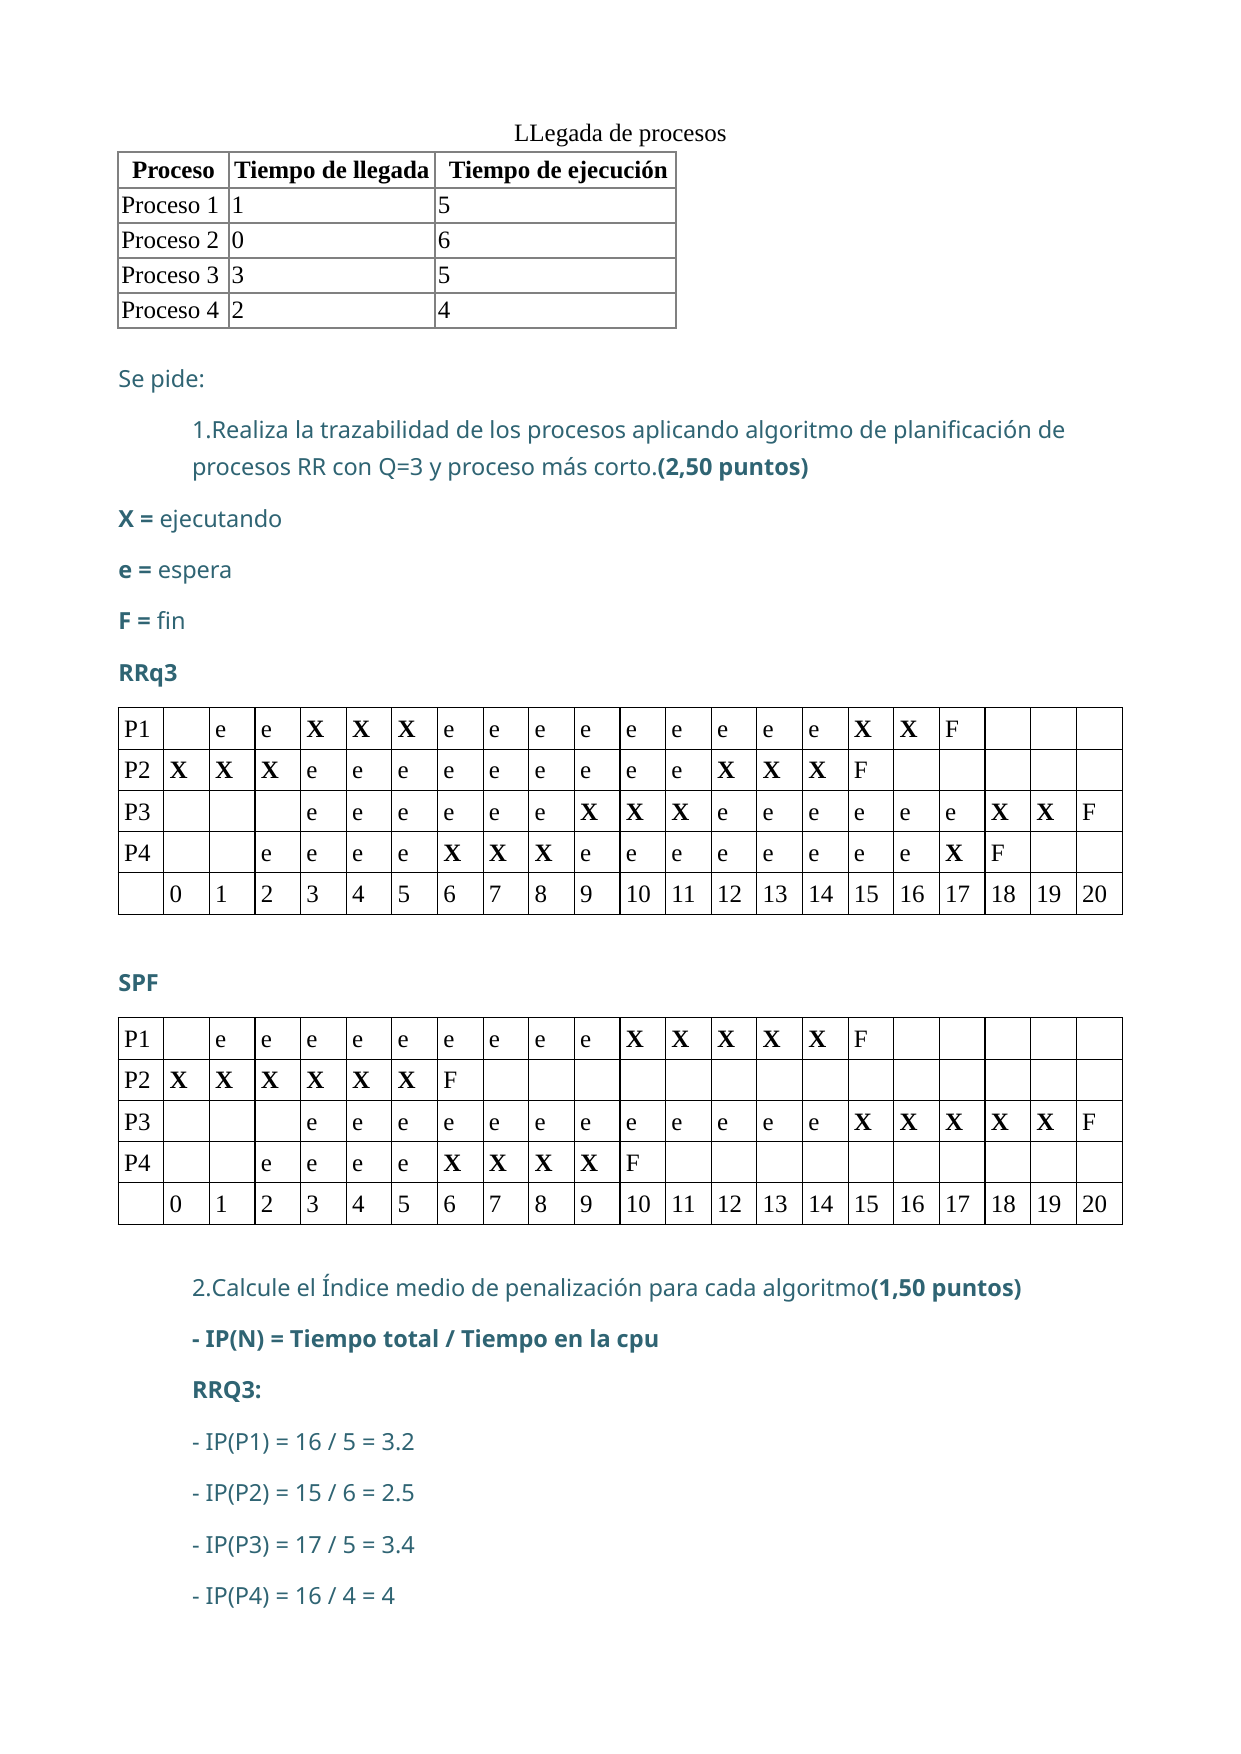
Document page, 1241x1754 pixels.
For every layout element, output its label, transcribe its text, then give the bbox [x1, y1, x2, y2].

table_cell e [392, 1142, 437, 1182]
table_cell [210, 791, 254, 831]
table_cell X [438, 832, 483, 872]
table_cell e [575, 832, 619, 872]
table_cell 11 [666, 873, 711, 913]
table_cell 17 [940, 873, 984, 913]
table_cell [484, 1060, 528, 1100]
table_cell [1077, 1060, 1122, 1100]
table_header e [803, 708, 848, 748]
table_header X [849, 708, 893, 748]
table_cell P2 [119, 1060, 163, 1100]
table_cell [940, 750, 984, 790]
table_cell e [803, 791, 848, 831]
table_cell 16 [894, 873, 939, 913]
table_header [1077, 1018, 1122, 1058]
table_cell [666, 1142, 711, 1182]
table_cell e [438, 791, 483, 831]
table_header e [256, 708, 300, 748]
table_cell e [894, 791, 939, 831]
table_cell 7 [484, 1183, 528, 1223]
table_header e [575, 708, 619, 748]
table_cell e [392, 750, 437, 790]
table_cell 2 [230, 294, 434, 327]
table_header X [757, 1018, 802, 1058]
table_cell 1 [210, 1183, 254, 1223]
table_cell 11 [666, 1183, 711, 1223]
table_cell 4 [347, 1183, 391, 1223]
table_cell e [803, 1101, 848, 1141]
table_header [986, 708, 1030, 748]
table_cell e [392, 832, 437, 872]
table_cell [621, 1060, 665, 1100]
table_header X [347, 708, 391, 748]
table_header e [210, 1018, 254, 1058]
table_cell [256, 791, 300, 831]
table_cell 16 [894, 1183, 939, 1223]
table_cell 5 [392, 873, 437, 913]
text F = fin [118, 604, 1122, 637]
table_cell X [484, 832, 528, 872]
table_cell [164, 791, 209, 831]
table_header Tiempo de llegada [230, 153, 434, 187]
table_cell [210, 1142, 254, 1182]
table_cell X [940, 832, 984, 872]
table_cell F [1077, 791, 1122, 831]
table_cell X [210, 750, 254, 790]
table_cell [1031, 1142, 1076, 1182]
table_cell 2 [256, 873, 300, 913]
table_cell e [849, 791, 893, 831]
table_cell e [392, 1101, 437, 1141]
table_cell X [575, 791, 619, 831]
table_cell 13 [757, 1183, 802, 1223]
table_cell 13 [757, 873, 802, 913]
table_cell 19 [1031, 873, 1076, 913]
table_cell P4 [119, 1142, 163, 1182]
table_cell X [529, 832, 574, 872]
table_cell 3 [301, 873, 346, 913]
table_cell e [301, 791, 346, 831]
table_header e [347, 1018, 391, 1058]
table_cell 14 [803, 1183, 848, 1223]
table_cell [210, 1101, 254, 1141]
table_header [164, 1018, 209, 1058]
table_cell 3 [301, 1183, 346, 1223]
table_cell F [986, 832, 1030, 872]
table_cell e [392, 791, 437, 831]
table_header e [575, 1018, 619, 1058]
table_cell e [894, 832, 939, 872]
table_cell X [757, 750, 802, 790]
table_cell e [529, 750, 574, 790]
table_cell 2 [256, 1183, 300, 1223]
table_cell X [712, 750, 756, 790]
table_cell [575, 1060, 619, 1100]
table_cell e [712, 1101, 756, 1141]
table_cell [986, 1142, 1030, 1182]
table_header e [256, 1018, 300, 1058]
list - IP(P1) = 16 / 5 = 3.2 [118, 1425, 1122, 1457]
table_cell X [666, 791, 711, 831]
table_cell [849, 1060, 893, 1100]
table_cell 5 [436, 189, 675, 222]
table_header e [484, 708, 528, 748]
table_cell [712, 1142, 756, 1182]
table_cell [894, 1060, 939, 1100]
table_cell F [849, 750, 893, 790]
table_header X [301, 708, 346, 748]
table_cell 6 [438, 873, 483, 913]
table_cell [757, 1142, 802, 1182]
table_cell [757, 1060, 802, 1100]
table_cell [1031, 832, 1076, 872]
table_cell e [757, 791, 802, 831]
table_cell [119, 1183, 163, 1223]
table_cell 9 [575, 873, 619, 913]
table_cell X [575, 1142, 619, 1182]
table_cell 9 [575, 1183, 619, 1223]
table_cell 4 [347, 873, 391, 913]
table_cell X [986, 791, 1030, 831]
table_cell [1031, 1060, 1076, 1100]
table_cell 4 [436, 294, 675, 327]
table_cell 12 [712, 1183, 756, 1223]
table_cell 5 [436, 259, 675, 292]
table_cell X [529, 1142, 574, 1182]
table_header [1031, 1018, 1076, 1058]
table_header F [849, 1018, 893, 1058]
table_cell e [621, 1101, 665, 1141]
table_header X [803, 1018, 848, 1058]
table_cell [210, 832, 254, 872]
table_cell 20 [1077, 873, 1122, 913]
table_cell e [438, 1101, 483, 1141]
text SPF [118, 966, 1122, 998]
table_cell 7 [484, 873, 528, 913]
table_cell e [621, 832, 665, 872]
table_header [986, 1018, 1030, 1058]
table_header e [529, 708, 574, 748]
text RRq3 [118, 656, 1122, 688]
table_cell [164, 1101, 209, 1141]
table_header e [438, 708, 483, 748]
table_cell 18 [986, 873, 1030, 913]
table_header P1 [119, 1018, 163, 1058]
table_cell e [347, 832, 391, 872]
table_cell e [757, 832, 802, 872]
table_cell Proceso 1 [119, 189, 228, 222]
table_cell [1077, 750, 1122, 790]
table_cell P3 [119, 1101, 163, 1141]
table_cell e [484, 1101, 528, 1141]
table_cell [1031, 750, 1076, 790]
table_cell e [529, 1101, 574, 1141]
table_cell 14 [803, 873, 848, 913]
table_cell X [940, 1101, 984, 1141]
table_header [1077, 708, 1122, 748]
table_header X [894, 708, 939, 748]
table_cell Proceso 3 [119, 259, 228, 292]
table_cell 19 [1031, 1183, 1076, 1223]
table_cell [803, 1142, 848, 1182]
table_cell [894, 750, 939, 790]
table_cell 1 [210, 873, 254, 913]
table_cell F [1077, 1101, 1122, 1141]
table_cell Proceso 2 [119, 224, 228, 257]
table_header F [940, 708, 984, 748]
table_cell X [210, 1060, 254, 1100]
table_cell P2 [119, 750, 163, 790]
table_cell X [621, 791, 665, 831]
table_cell [894, 1142, 939, 1182]
list Calcule el Índice medio de penalización para cada algoritmo(1,50 puntos) [118, 1271, 1122, 1303]
table_header e [529, 1018, 574, 1058]
table_cell e [347, 791, 391, 831]
table_cell X [849, 1101, 893, 1141]
table_cell X [392, 1060, 437, 1100]
table_cell e [621, 750, 665, 790]
table_cell e [666, 750, 711, 790]
table_cell 1 [230, 189, 434, 222]
table_header X [392, 708, 437, 748]
table_header X [666, 1018, 711, 1058]
list - IP(P2) = 15 / 6 = 2.5 [118, 1477, 1122, 1508]
table_header e [438, 1018, 483, 1058]
table_cell X [301, 1060, 346, 1100]
table_cell X [484, 1142, 528, 1182]
table_cell e [666, 832, 711, 872]
table_cell 5 [392, 1183, 437, 1223]
table_cell 6 [438, 1183, 483, 1223]
table_cell 15 [849, 873, 893, 913]
table_cell P3 [119, 791, 163, 831]
table_cell e [757, 1101, 802, 1141]
table_cell 0 [164, 1183, 209, 1223]
table_cell 10 [621, 873, 665, 913]
table_cell 3 [230, 259, 434, 292]
table_cell 10 [621, 1183, 665, 1223]
table_cell X [986, 1101, 1030, 1141]
table_header X [621, 1018, 665, 1058]
table_cell [256, 1101, 300, 1141]
table_cell X [164, 1060, 209, 1100]
table_cell [986, 750, 1030, 790]
table_cell X [1031, 791, 1076, 831]
table_header e [484, 1018, 528, 1058]
table_cell e [301, 1101, 346, 1141]
list - IP(N) = Tiempo total / Tiempo en la cpu [118, 1322, 1122, 1354]
table_header e [712, 708, 756, 748]
text e = espera [118, 553, 1122, 585]
table_cell e [484, 791, 528, 831]
table_cell X [347, 1060, 391, 1100]
table_cell X [164, 750, 209, 790]
table_cell [940, 1060, 984, 1100]
table_cell e [803, 832, 848, 872]
table_cell e [484, 750, 528, 790]
table_header [164, 708, 209, 748]
text Se pide: [118, 329, 1122, 394]
table_cell e [666, 1101, 711, 1141]
table_cell e [849, 832, 893, 872]
table_cell [119, 873, 163, 913]
table_cell e [529, 791, 574, 831]
table_header Proceso [119, 153, 228, 187]
table_header e [757, 708, 802, 748]
table_cell e [438, 750, 483, 790]
table_cell e [575, 1101, 619, 1141]
table_cell 17 [940, 1183, 984, 1223]
table_header P1 [119, 708, 163, 748]
table_cell 6 [436, 224, 675, 257]
table_cell X [803, 750, 848, 790]
table_cell [803, 1060, 848, 1100]
table_cell Proceso 4 [119, 294, 228, 327]
table_cell e [301, 1142, 346, 1182]
table_header e [666, 708, 711, 748]
table_cell e [301, 750, 346, 790]
table_cell [1077, 832, 1122, 872]
table_header e [301, 1018, 346, 1058]
table_cell X [894, 1101, 939, 1141]
table_cell e [940, 791, 984, 831]
table_cell X [438, 1142, 483, 1182]
table_cell [164, 1142, 209, 1182]
table_cell e [712, 832, 756, 872]
table_header [940, 1018, 984, 1058]
table_cell e [347, 1142, 391, 1182]
table_cell X [1031, 1101, 1076, 1141]
table_cell [940, 1142, 984, 1182]
table_header [894, 1018, 939, 1058]
table_cell 8 [529, 873, 574, 913]
table_cell e [256, 832, 300, 872]
list RRQ3: [118, 1374, 1122, 1406]
table_cell e [301, 832, 346, 872]
list Realiza la trazabilidad de los procesos aplicando algoritmo de planificación de procesos RR con Q=3 y proceso más corto.(2,50 puntos) [118, 414, 1122, 482]
table_cell [986, 1060, 1030, 1100]
list - IP(P4) = 16 / 4 = 4 [118, 1579, 1122, 1611]
table_header Tiempo de ejecución [436, 153, 675, 187]
table_cell F [438, 1060, 483, 1100]
table_cell X [256, 750, 300, 790]
table_cell 0 [230, 224, 434, 257]
text LLegada de procesos [118, 118, 1122, 147]
table_cell [666, 1060, 711, 1100]
table_cell [164, 832, 209, 872]
table_header e [392, 1018, 437, 1058]
table_header [1031, 708, 1076, 748]
table_cell e [347, 1101, 391, 1141]
table_cell X [256, 1060, 300, 1100]
list - IP(P3) = 17 / 5 = 3.4 [118, 1528, 1122, 1560]
table_cell e [347, 750, 391, 790]
table_cell P4 [119, 832, 163, 872]
table_header X [712, 1018, 756, 1058]
table_cell [849, 1142, 893, 1182]
table_cell 12 [712, 873, 756, 913]
table_header e [210, 708, 254, 748]
table_cell e [575, 750, 619, 790]
table_cell e [256, 1142, 300, 1182]
table_cell [529, 1060, 574, 1100]
table_cell [1077, 1142, 1122, 1182]
table_cell 8 [529, 1183, 574, 1223]
text X = ejecutando [118, 502, 1122, 534]
table_cell e [712, 791, 756, 831]
table_cell F [621, 1142, 665, 1182]
table_cell 18 [986, 1183, 1030, 1223]
table_cell 15 [849, 1183, 893, 1223]
table_cell 20 [1077, 1183, 1122, 1223]
table_header e [621, 708, 665, 748]
table_cell [712, 1060, 756, 1100]
table_cell 0 [164, 873, 209, 913]
